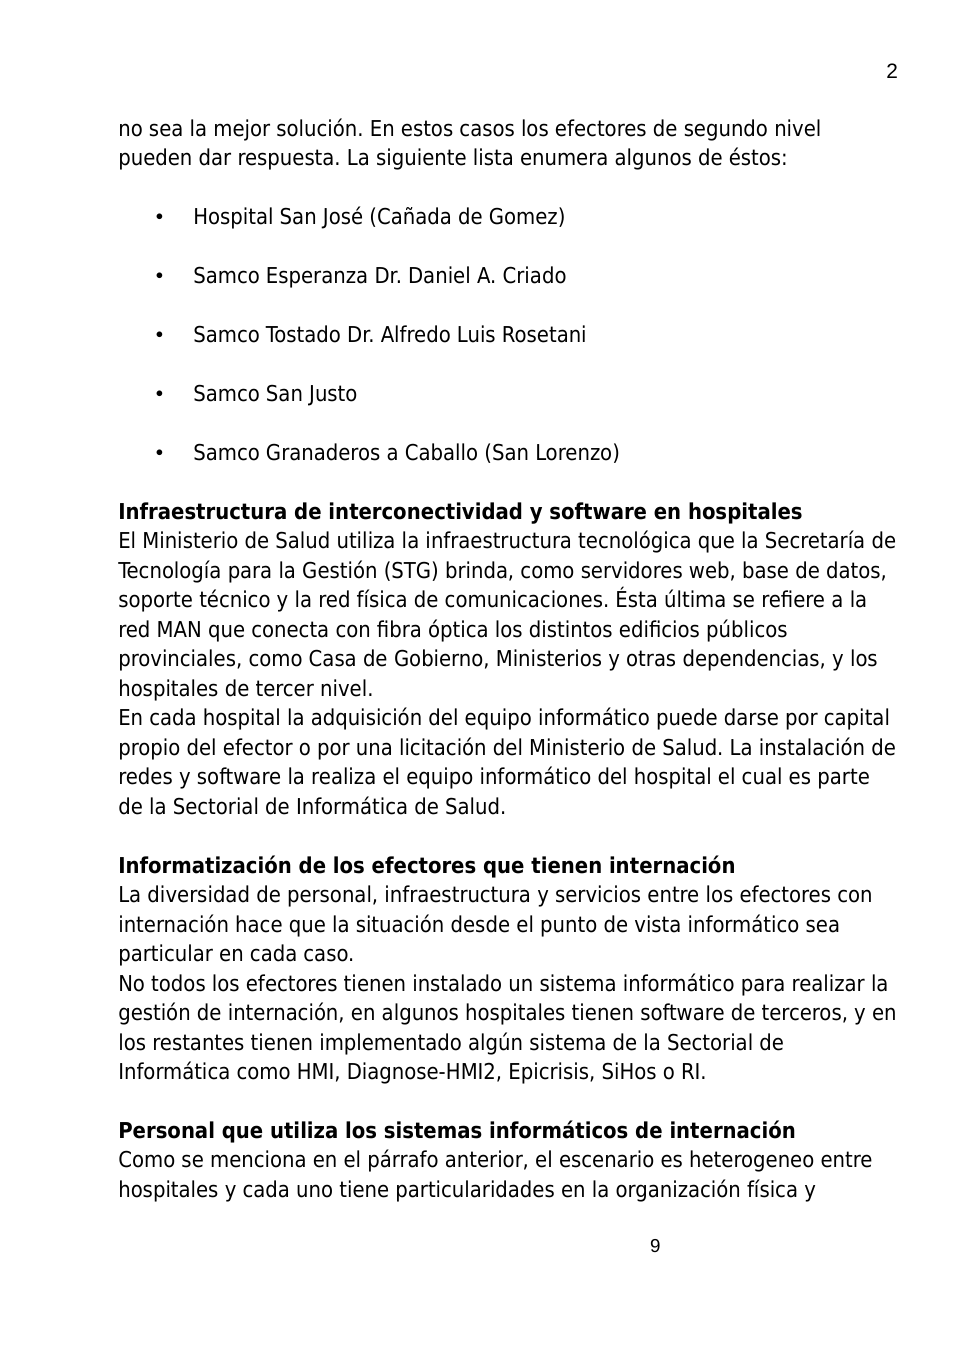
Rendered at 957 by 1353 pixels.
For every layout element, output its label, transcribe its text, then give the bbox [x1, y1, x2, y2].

text no sea la mejor solución. En estos casos los efectores de segundo nivel pueden dar respuesta. La siguiente lista enumera algunos de éstos: [118, 112, 898, 171]
list Samco Granaderos a Caballo (San Lorenzo) [156, 420, 898, 466]
text En cada hospital la adquisición del equipo informático puede darse por capital propio del efector o por una licitación del Ministerio de Salud. La instalación de redes y software la realiza el equipo informático del hospital el cual es parte de la Sectorial de Informática de Salud. [118, 702, 898, 820]
list Hospital San José (Cañada de Gomez) [156, 184, 898, 230]
list Samco Esperanza Dr. Daniel A. Criado [156, 243, 898, 289]
text No todos los efectores tienen instalado un sistema informático para realizar la gestión de internación, en algunos hospitales tienen software de terceros, y en los restantes tienen implementado algún sistema de la Sectorial de Informática como HMI, Diagnose-HMI2, Epicrisis, SiHos o RI. [118, 967, 898, 1085]
list Samco Tostado Dr. Alfredo Luis Rosetani [156, 302, 898, 348]
text La diversidad de personal, infraestructura y servicios entre los efectores con internación hace que la situación desde el punto de vista informático sea particular en cada caso. [118, 879, 898, 967]
text Personal que utiliza los sistemas informáticos de internación [118, 1115, 898, 1144]
text El Ministerio de Salud utiliza la infraestructura tecnológica que la Secretaría de Tecnología para la Gestión (STG) brinda, como servidores web, base de datos, soporte técnico y la red física de comunicaciones. Ésta última se refiere a la red MAN que conecta con fibra óptica los distintos edificios públicos provinciales, como Casa de Gobierno, Ministerios y otras dependencias, y los hospitales de tercer nivel. [118, 525, 898, 702]
text Como se menciona en el párrafo anterior, el escenario es heterogeneo entre hospitales y cada uno tiene particularidades en la organización física y [118, 1144, 898, 1203]
text Infraestructura de interconectividad y software en hospitales [118, 473, 898, 525]
list Samco San Justo [156, 361, 898, 407]
text Informatización de los efectores que tienen internación [118, 849, 898, 879]
